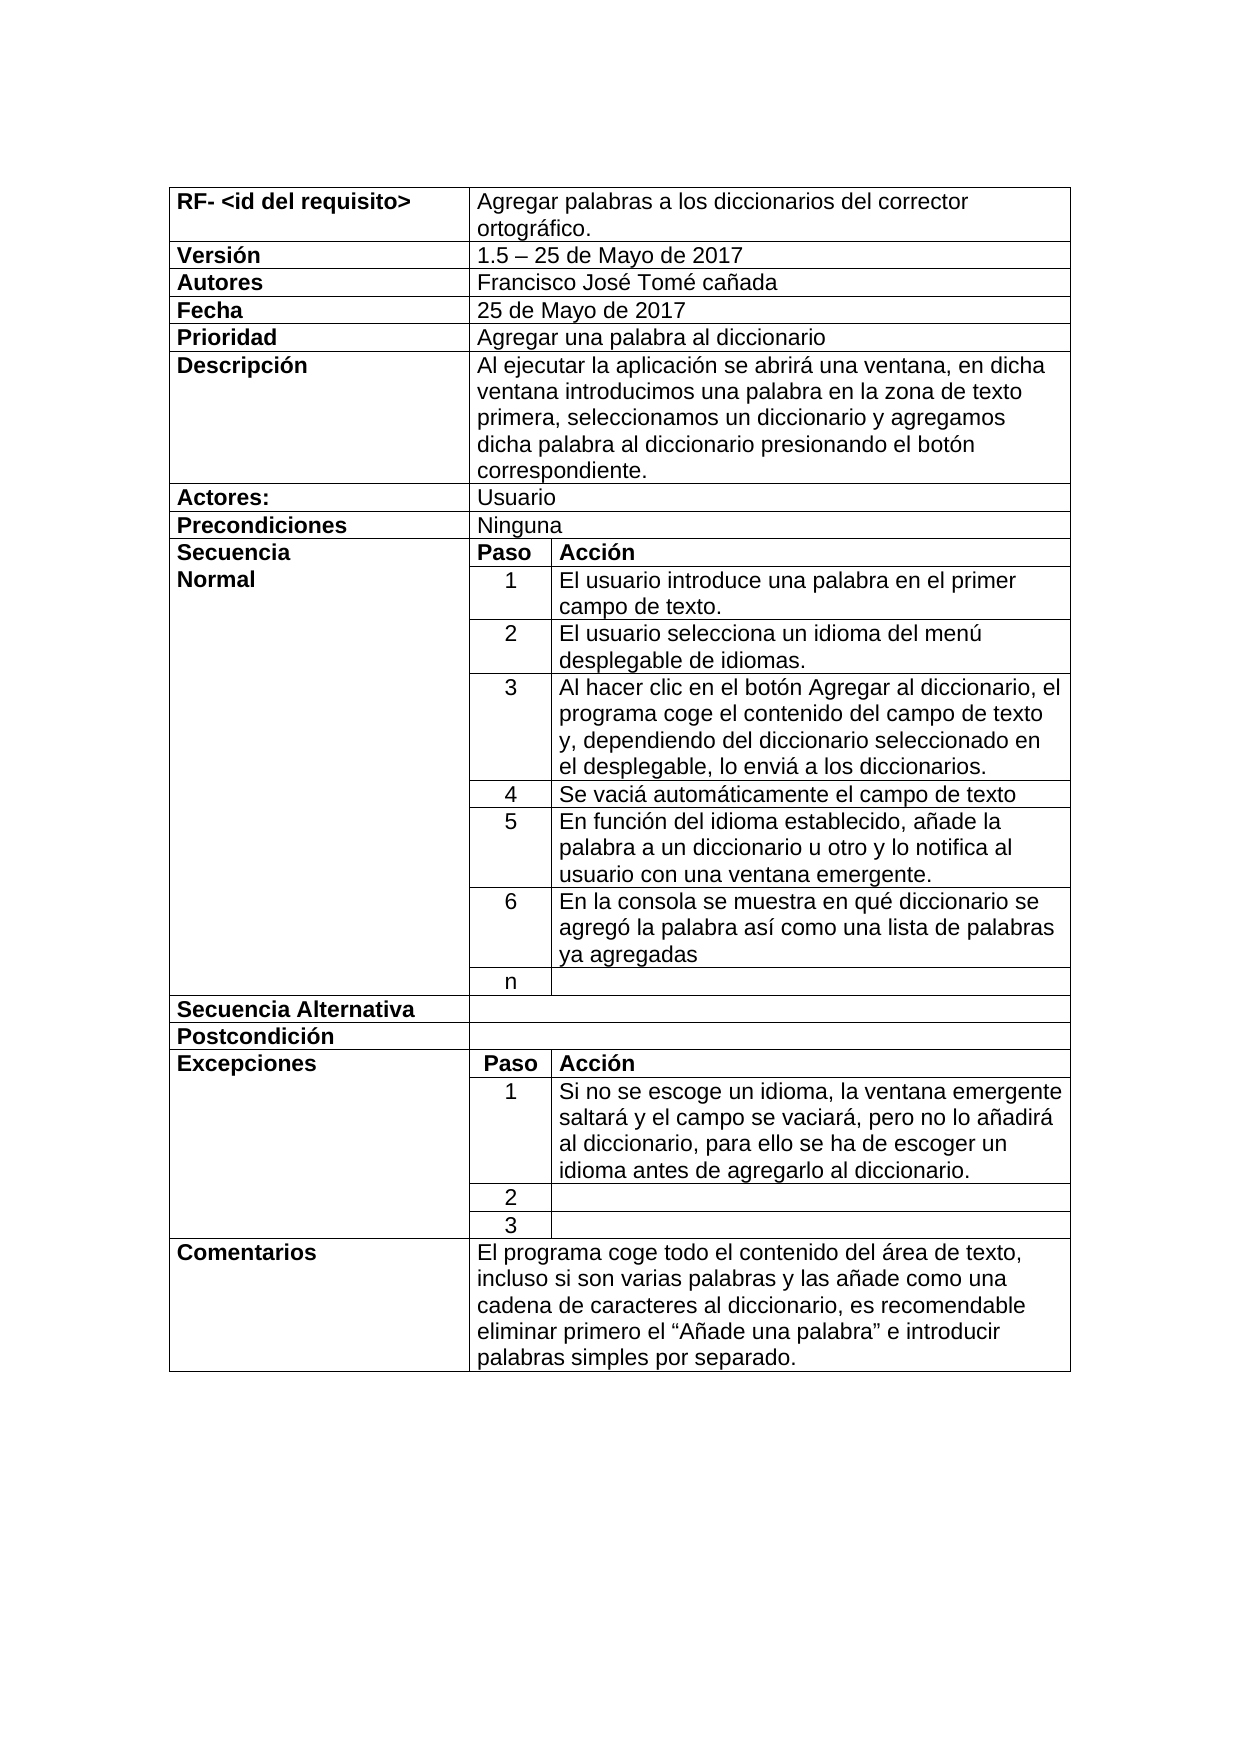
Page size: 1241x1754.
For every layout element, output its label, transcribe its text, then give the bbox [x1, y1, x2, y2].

table_cell Francisco José Tomé cañada [470, 269, 1070, 296]
table_cell Si no se escoge un idioma, la ventana emergente saltará y el campo se vaciará, pero no lo añadirá al diccionario, para ello se ha de escoger un idioma antes de agregarlo al diccionario. [552, 1078, 1070, 1183]
table_cell Se vaciá automáticamente el campo de texto [552, 781, 1070, 807]
table_cell Versión [170, 242, 469, 268]
table_cell Paso [470, 539, 551, 566]
table_cell 3 [470, 1212, 551, 1238]
table_cell 2 [470, 620, 551, 673]
table_cell [552, 968, 1070, 994]
table_cell 1.5 – 25 de Mayo de 2017 [470, 242, 1070, 268]
table_cell Prioridad [170, 324, 469, 351]
table_cell Acción [552, 1050, 1070, 1077]
table_cell [552, 1212, 1070, 1238]
table_header Agregar palabras a los diccionarios del corrector ortográfico. [470, 188, 1070, 241]
table_cell El usuario introduce una palabra en el primer campo de texto. [552, 567, 1070, 619]
table_header RF- <id del requisito> [170, 188, 469, 241]
table_cell 25 de Mayo de 2017 [470, 297, 1070, 323]
table_cell 1 [470, 1078, 551, 1183]
table_cell 5 [470, 808, 551, 887]
table_cell El usuario selecciona un idioma del menú desplegable de idiomas. [552, 620, 1070, 673]
table_cell Precondiciones [170, 512, 469, 538]
table_cell Actores: [170, 484, 469, 511]
table_cell Al hacer clic en el botón Agregar al diccionario, el programa coge el contenido del campo de texto y, dependiendo del diccionario seleccionado en el desplegable, lo enviá a los diccionarios. [552, 674, 1070, 779]
table_cell Agregar una palabra al diccionario [470, 324, 1070, 351]
table_cell Ninguna [470, 512, 1070, 538]
table_cell 3 [470, 674, 551, 779]
table_cell Acción [552, 539, 1070, 566]
table_cell 6 [470, 888, 551, 967]
table_cell Excepciones [170, 1050, 469, 1238]
table_cell 2 [470, 1184, 551, 1211]
table_cell Paso [470, 1050, 551, 1077]
table_cell En función del idioma establecido, añade la palabra a un diccionario u otro y lo notifica al usuario con una ventana emergente. [552, 808, 1070, 887]
table_cell Postcondición [170, 1023, 469, 1049]
table_cell Secuencia Alternativa [170, 996, 469, 1022]
table_cell [470, 1023, 1070, 1049]
table_cell Secuencia Normal [170, 539, 469, 994]
table_cell Fecha [170, 297, 469, 323]
table_cell 4 [470, 781, 551, 807]
table_cell Comentarios [170, 1239, 469, 1371]
table_cell El programa coge todo el contenido del área de texto, incluso si son varias palabras y las añade como una cadena de caracteres al diccionario, es recomendable eliminar primero el “Añade una palabra” e introducir palabras simples por separado. [470, 1239, 1070, 1371]
table_cell Descripción [170, 352, 469, 483]
table_cell [470, 996, 1070, 1022]
table_cell n [470, 968, 551, 994]
table_cell Autores [170, 269, 469, 296]
table_cell [552, 1184, 1070, 1211]
table_cell En la consola se muestra en qué diccionario se agregó la palabra así como una lista de palabras ya agregadas [552, 888, 1070, 967]
table_cell Usuario [470, 484, 1070, 511]
table_cell Al ejecutar la aplicación se abrirá una ventana, en dicha ventana introducimos una palabra en la zona de texto primera, seleccionamos un diccionario y agregamos dicha palabra al diccionario presionando el botón correspondiente. [470, 352, 1070, 483]
table_cell 1 [470, 567, 551, 619]
